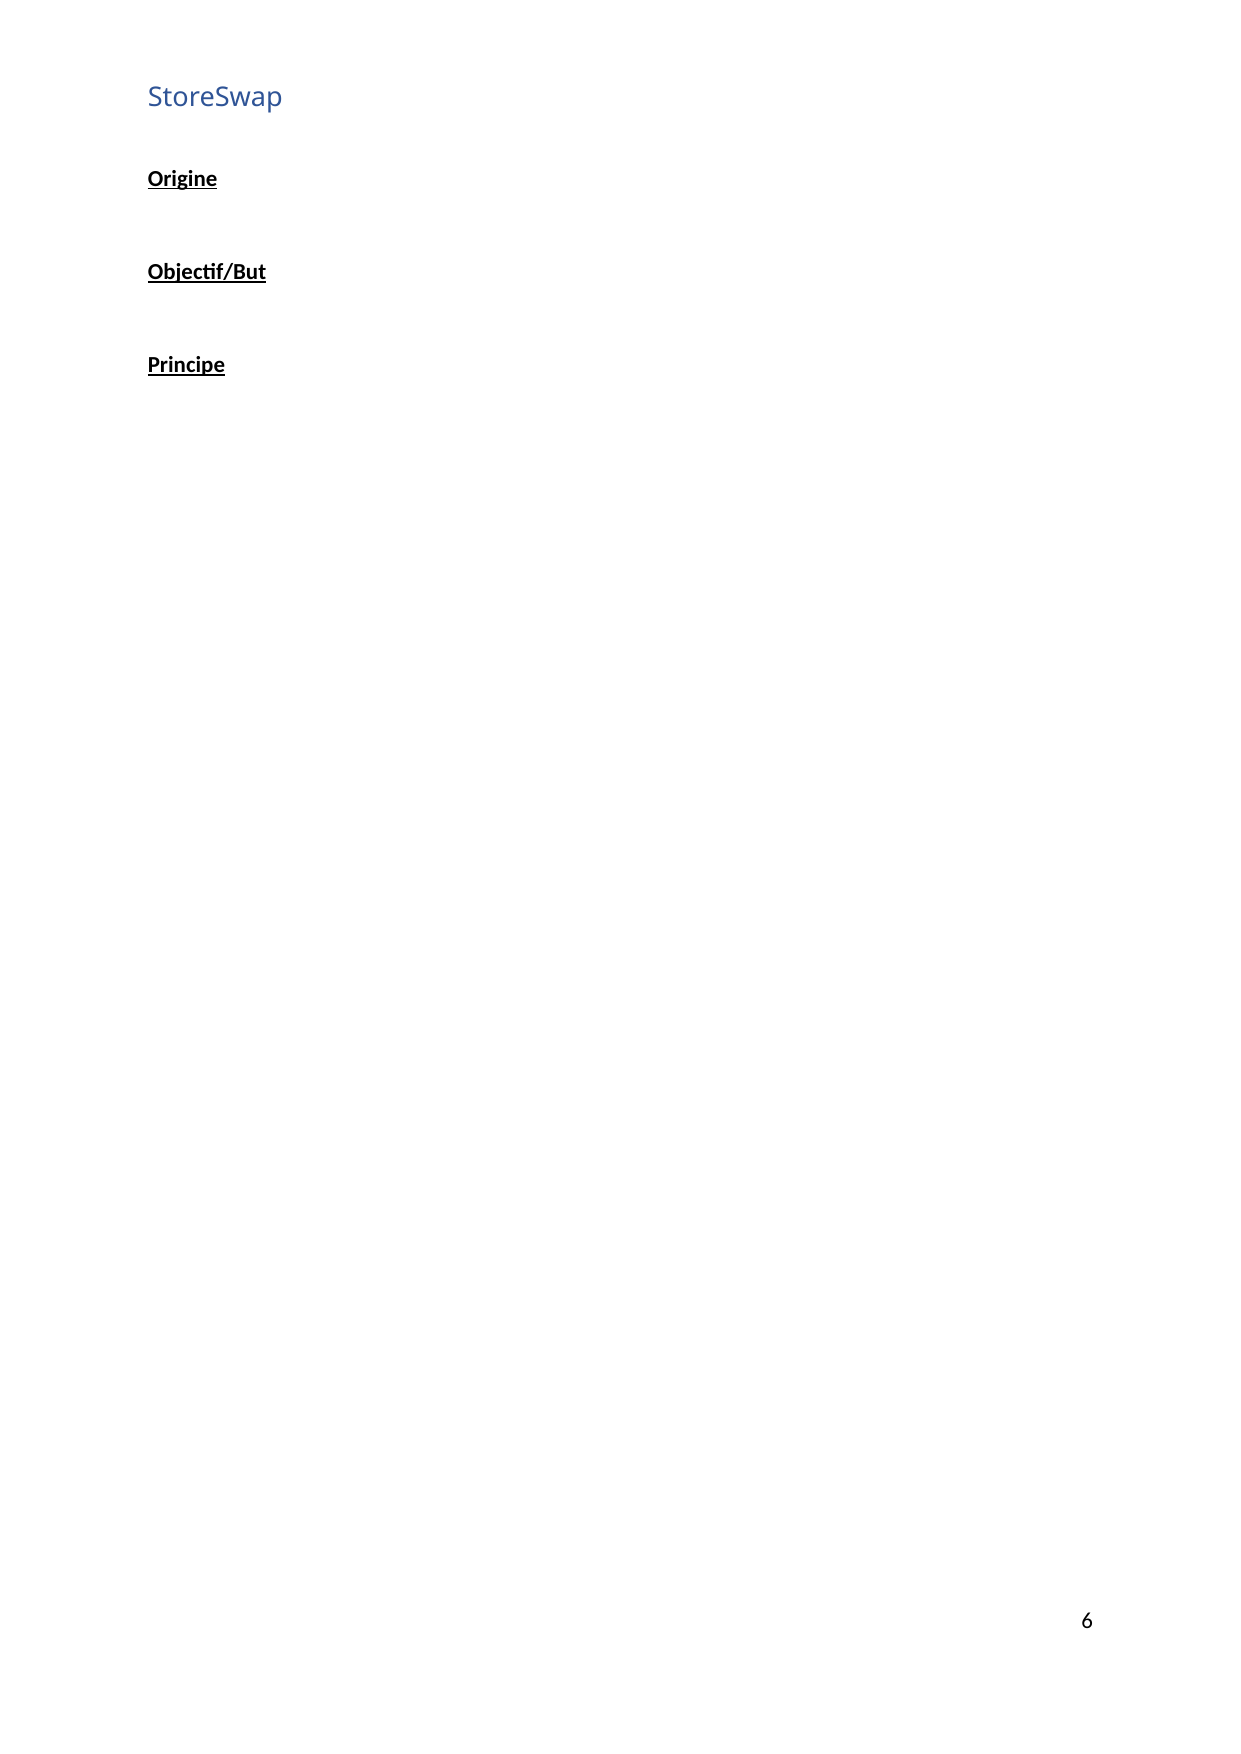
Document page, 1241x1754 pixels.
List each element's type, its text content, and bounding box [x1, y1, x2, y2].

subtitle StoreSwap [148, 78, 1093, 115]
text Principe [148, 350, 1093, 378]
text Origine [148, 164, 1093, 192]
text Objectif/But [148, 257, 1093, 285]
